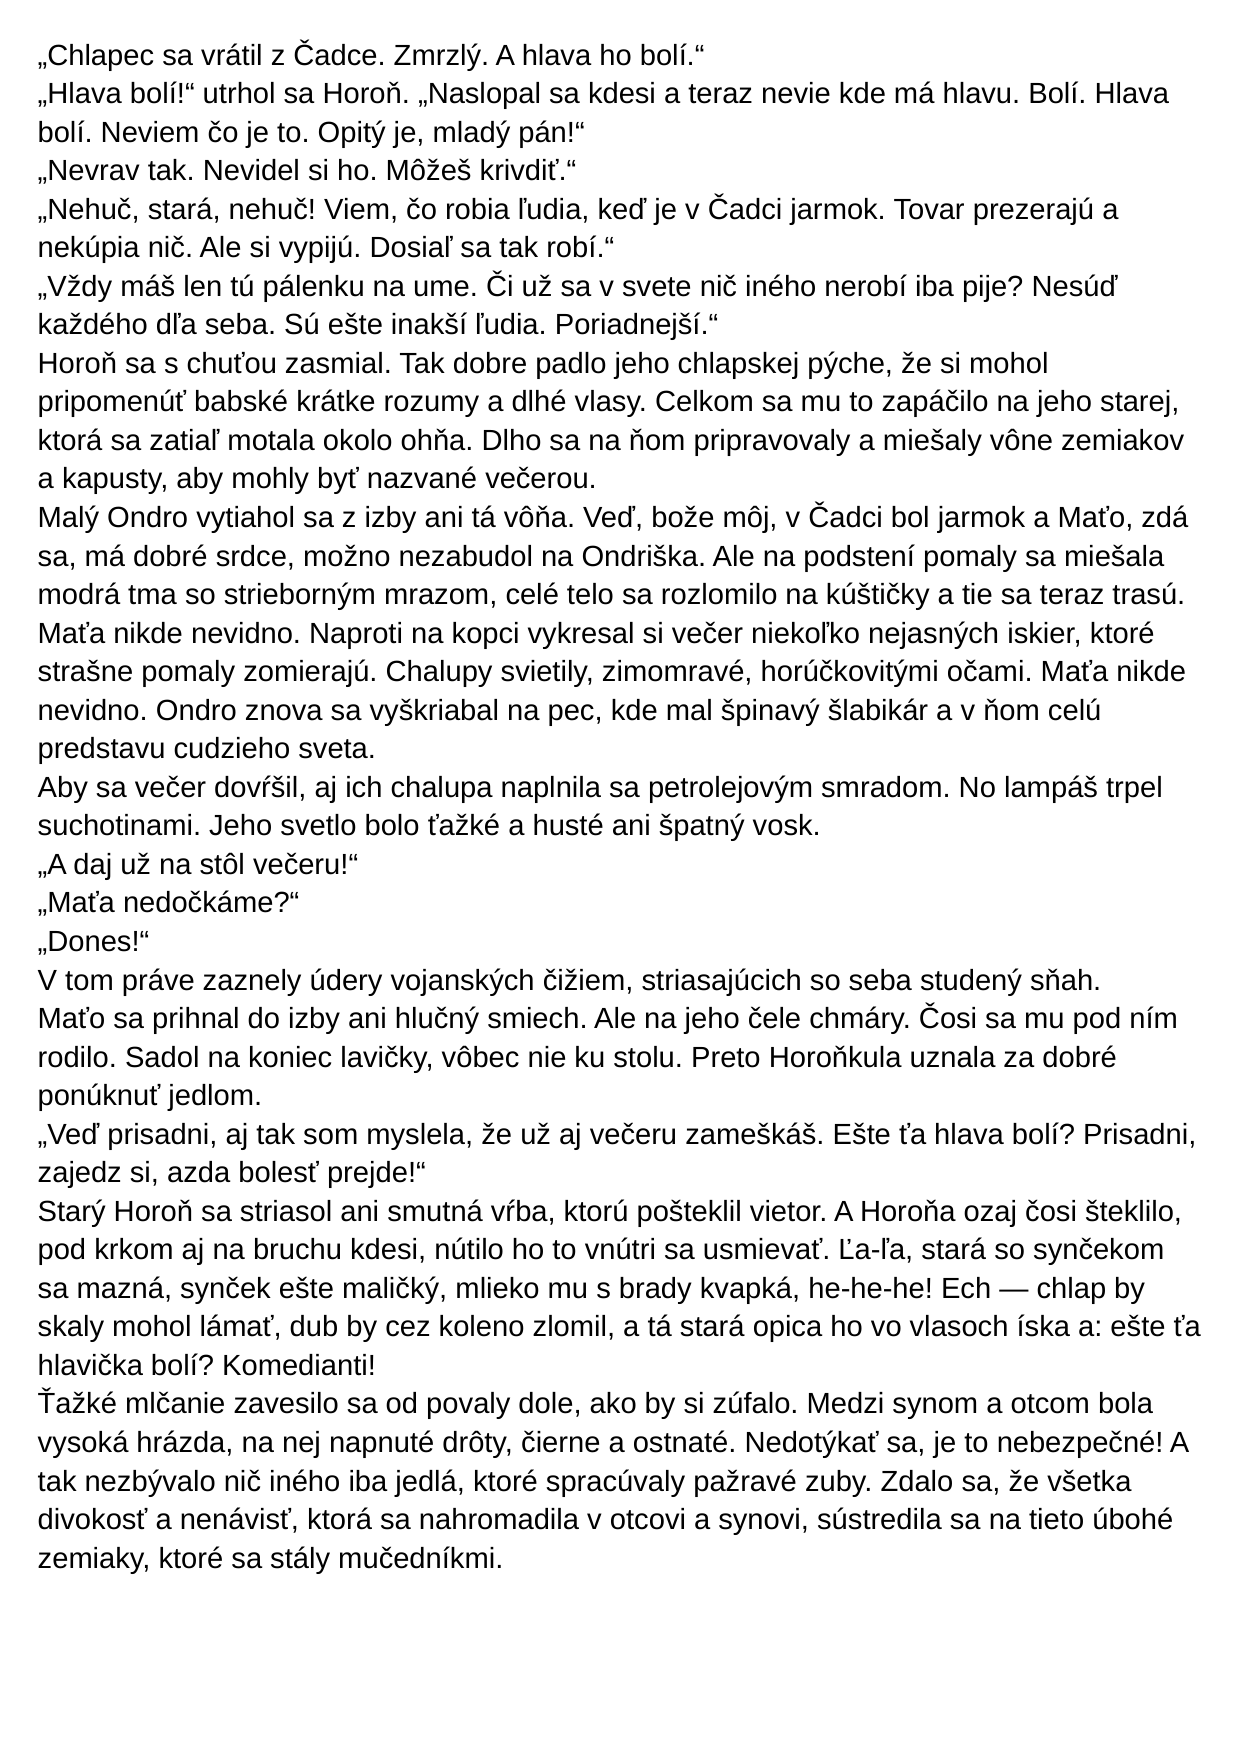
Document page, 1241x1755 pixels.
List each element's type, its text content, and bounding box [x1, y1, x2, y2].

text „Maťa nedočkáme?“ [37, 885, 1203, 919]
text „Veď prisadni, aj tak som myslela, že už aj večeru zameškáš. Ešte ťa hlava bolí? Prisadni, zajedz si, azda bolesť prejde!“ [37, 1117, 1203, 1189]
text Maťo sa prihnal do izby ani hlučný smiech. Ale na jeho čele chmáry. Čosi sa mu pod ním rodilo. Sadol na koniec lavičky, vôbec nie ku stolu. Preto Horoňkula uznala za dobré ponúknuť jedlom. [37, 1001, 1203, 1112]
text Starý Horoň sa striasol ani smutná vŕba, ktorú pošteklil vietor. A Horoňa ozaj čosi šteklilo, pod krkom aj na bruchu kdesi, nútilo ho to vnútri sa usmievať. Ľa-ľa, stará so synčekom sa mazná, synček ešte maličký, mlieko mu s brady kvapká, he-he-he! Ech — chlap by skaly mohol lámať, dub by cez koleno zlomil, a tá stará opica ho vo vlasoch íska a: ešte ťa hlavička bolí? Komedianti! [37, 1194, 1203, 1381]
text V tom práve zaznely údery vojanských čižiem, striasajúcich so seba studený sňah. [37, 962, 1203, 996]
text Malý Ondro vytiahol sa z izby ani tá vôňa. Veď, bože môj, v Čadci bol jarmok a Maťo, zdá sa, má dobré srdce, možno nezabudol na Ondriška. Ale na podstení pomaly sa miešala modrá tma so strieborným mrazom, celé telo sa rozlomilo na kúštičky a tie sa teraz trasú. Maťa nikde nevidno. Naproti na kopci vykresal si večer niekoľko nejasných iskier, ktoré strašne pomaly zomierajú. Chalupy svietily, zimomravé, horúčkovitými očami. Maťa nikde nevidno. Ondro znova sa vyškriabal na pec, kde mal špinavý šlabikár a v ňom celú predstavu cudzieho sveta. [37, 500, 1203, 765]
text Aby sa večer dovŕšil, aj ich chalupa naplnila sa petrolejovým smradom. No lampáš trpel suchotinami. Jeho svetlo bolo ťažké a husté ani špatný vosk. [37, 770, 1203, 842]
text „Vždy máš len tú pálenku na ume. Či už sa v svete nič iného nerobí iba pije? Nesúď každého dľa seba. Sú ešte inakší ľudia. Poriadnejší.“ [37, 269, 1203, 341]
text „Hlava bolí!“ utrhol sa Horoň. „Naslopal sa kdesi a teraz nevie kde má hlavu. Bolí. Hlava bolí. Neviem čo je to. Opitý je, mladý pán!“ [37, 76, 1203, 148]
text Horoň sa s chuťou zasmial. Tak dobre padlo jeho chlapskej pýche, že si mohol pripomenúť babské krátke rozumy a dlhé vlasy. Celkom sa mu to zapáčilo na jeho starej, ktorá sa zatiaľ motala okolo ohňa. Dlho sa na ňom pripravovaly a miešaly vône zemiakov a kapusty, aby mohly byť nazvané večerou. [37, 346, 1203, 495]
text „Chlapec sa vrátil z Čadce. Zmrzlý. A hlava ho bolí.“ [37, 37, 1203, 71]
text „Dones!“ [37, 924, 1203, 957]
text „A daj už na stôl večeru!“ [37, 847, 1203, 880]
text „Nehuč, stará, nehuč! Viem, čo robia ľudia, keď je v Čadci jarmok. Tovar prezerajú a nekúpia nič. Ale si vypijú. Dosiaľ sa tak robí.“ [37, 192, 1203, 264]
text „Nevrav tak. Nevidel si ho. Môžeš krivdiť.“ [37, 153, 1203, 187]
text Ťažké mlčanie zavesilo sa od povaly dole, ako by si zúfalo. Medzi synom a otcom bola vysoká hrázda, na nej napnuté drôty, čierne a ostnaté. Nedotýkať sa, je to nebezpečné! A tak nezbývalo nič iného iba jedlá, ktoré spracúvaly pažravé zuby. Zdalo sa, že všetka divokosť a nenávisť, ktorá sa nahromadila v otcovi a synovi, sústredila sa na tieto úbohé zemiaky, ktoré sa stály mučedníkmi. [37, 1386, 1203, 1574]
